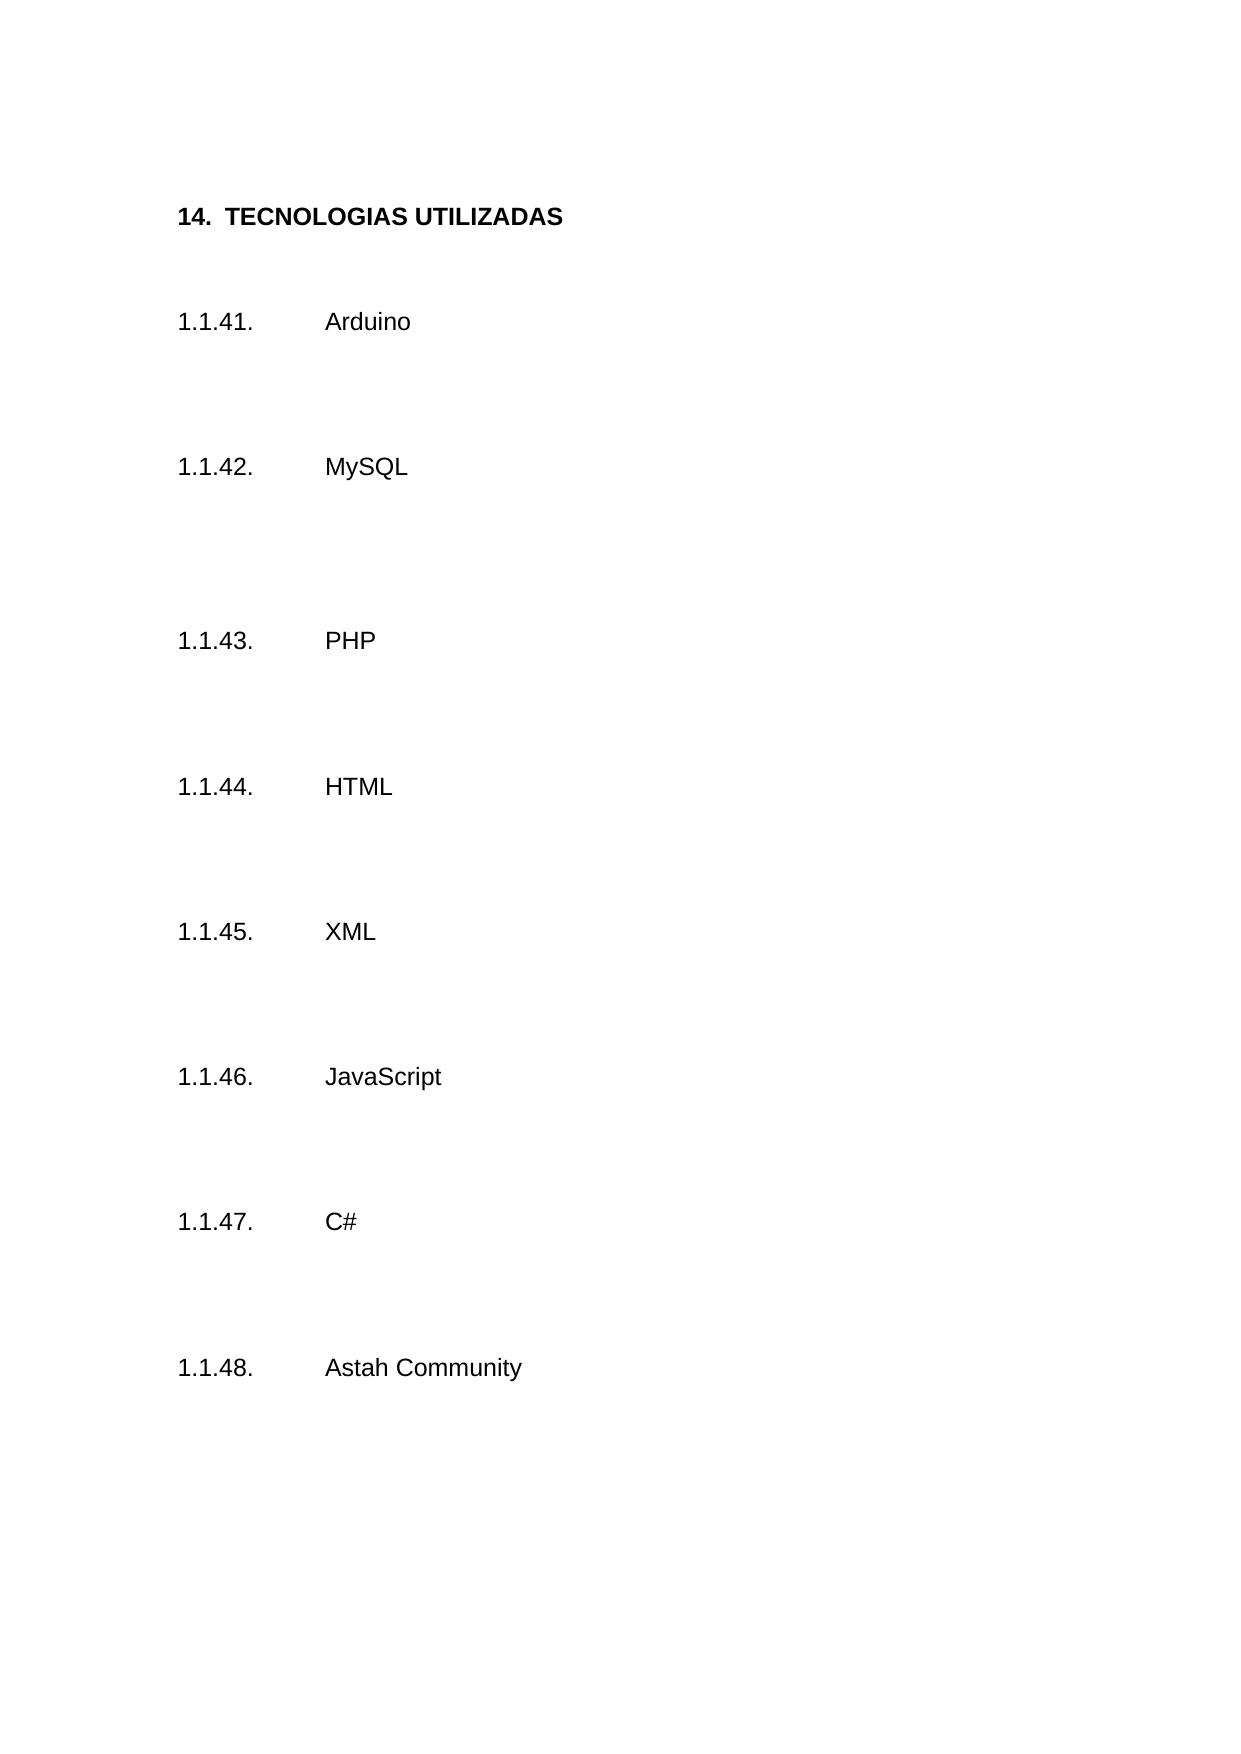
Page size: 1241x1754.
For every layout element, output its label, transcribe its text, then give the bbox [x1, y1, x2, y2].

subtitle MySQL [177, 452, 1122, 481]
subtitle TECNOLOGIAS UTILIZADAS [177, 202, 1122, 233]
subtitle Astah Community [177, 1353, 1122, 1381]
subtitle Arduino [177, 307, 1122, 336]
subtitle XML [177, 917, 1122, 946]
subtitle JavaScript [177, 1062, 1122, 1091]
subtitle C# [177, 1207, 1122, 1236]
subtitle PHP [177, 626, 1122, 655]
subtitle HTML [177, 771, 1122, 800]
